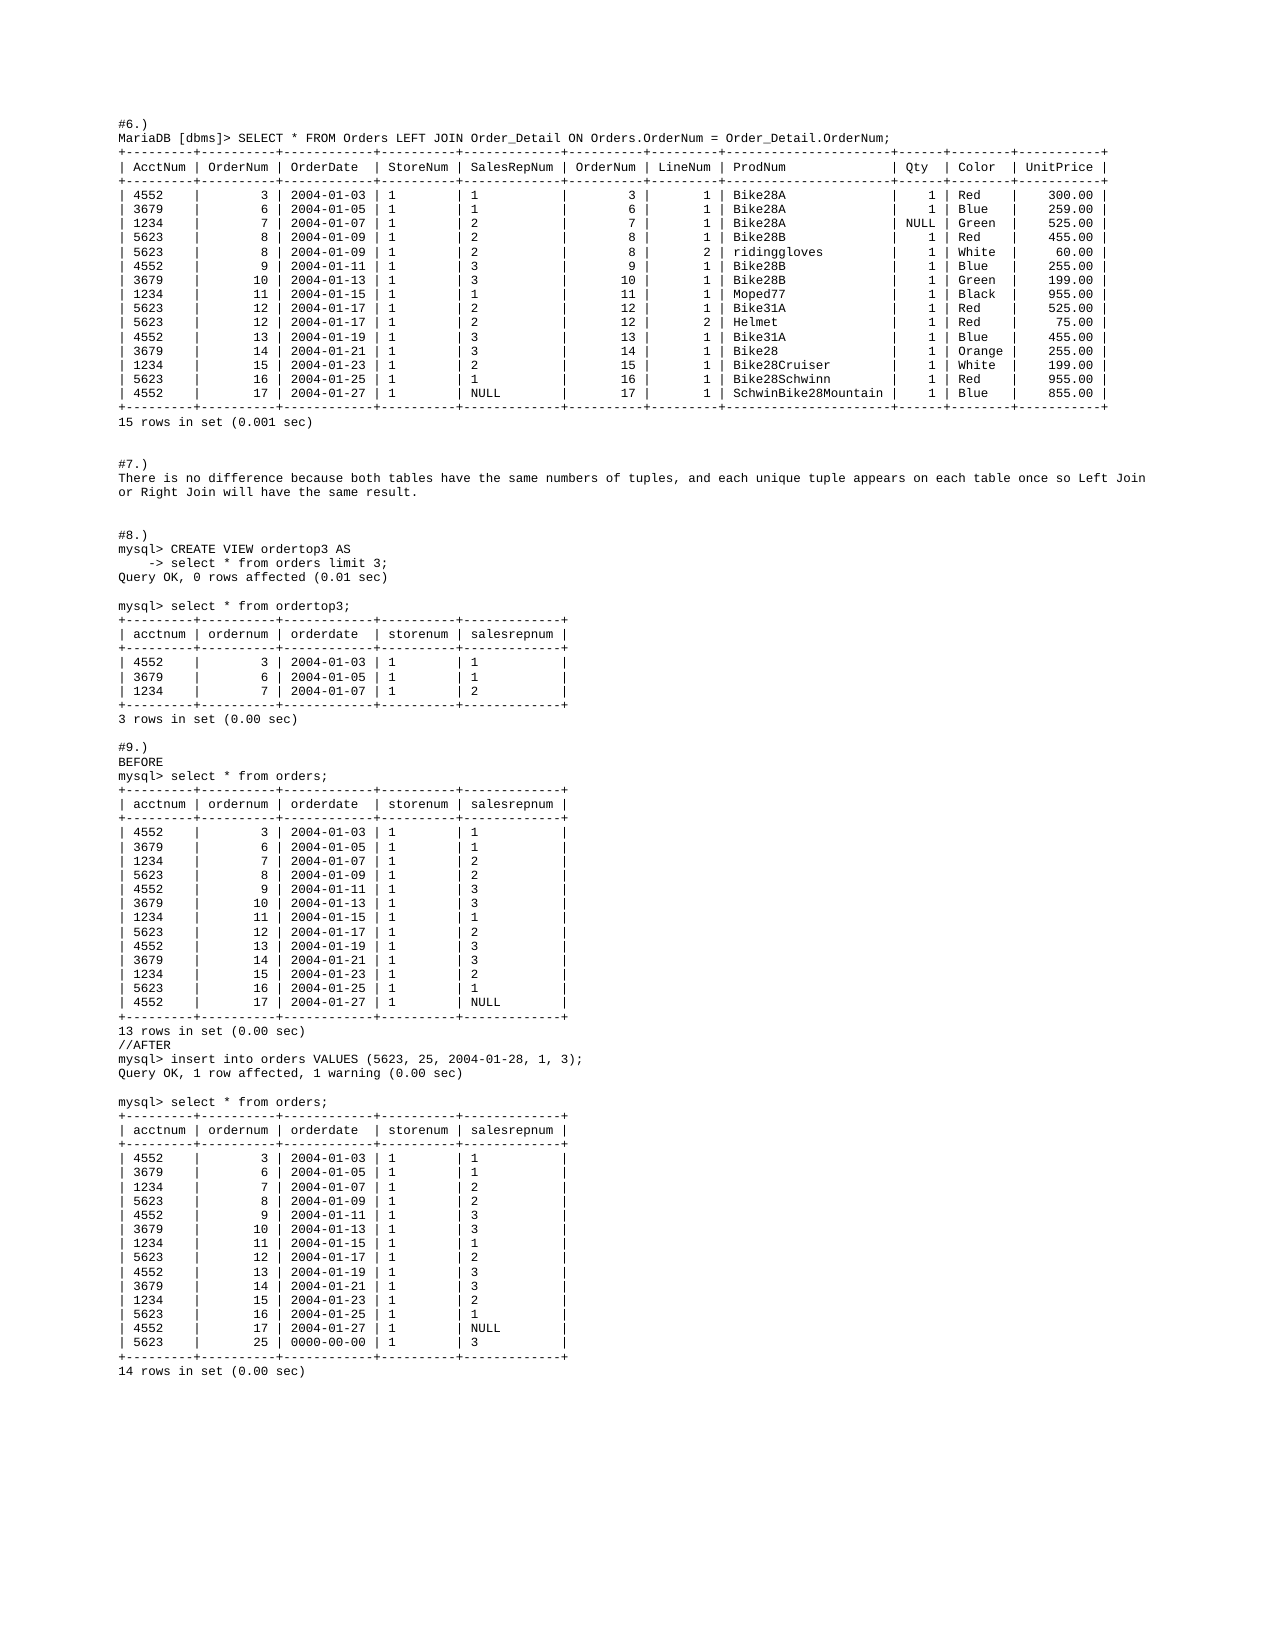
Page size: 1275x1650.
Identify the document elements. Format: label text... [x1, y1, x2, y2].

text #7.) [118, 458, 1157, 472]
text | 5623 | 12 | 2004-01-17 | 1 | 2 | 12 | 2 | Helmet | 1 | Red | 75.00 | [118, 316, 1157, 331]
text +---------+----------+------------+----------+-------------+ [118, 812, 1157, 826]
text | 5623 | 12 | 2004-01-17 | 1 | 2 | 12 | 1 | Bike31A | 1 | Red | 525.00 | [118, 302, 1157, 316]
text +---------+----------+------------+----------+-------------+----------+---------+----------------------+------+--------+-----------+ [118, 401, 1157, 416]
text Query OK, 1 row affected, 1 warning (0.00 sec) [118, 1067, 1157, 1081]
text +---------+----------+------------+----------+-------------+----------+---------+----------------------+------+--------+-----------+ [118, 146, 1157, 161]
text | 1234 | 15 | 2004-01-23 | 1 | 2 | [118, 968, 1157, 982]
text | 4552 | 3 | 2004-01-03 | 1 | 1 | [118, 1152, 1157, 1166]
text +---------+----------+------------+----------+-------------+ [118, 614, 1157, 628]
text mysql> select * from ordertop3; [118, 600, 1157, 614]
text | 4552 | 17 | 2004-01-27 | 1 | NULL | 17 | 1 | SchwinBike28Mountain | 1 | Blue | 855.00 | [118, 387, 1157, 401]
text +---------+----------+------------+----------+-------------+ [118, 1110, 1157, 1124]
text | 5623 | 12 | 2004-01-17 | 1 | 2 | [118, 926, 1157, 940]
text +---------+----------+------------+----------+-------------+----------+---------+----------------------+------+--------+-----------+ [118, 175, 1157, 189]
text | 4552 | 13 | 2004-01-19 | 1 | 3 | [118, 940, 1157, 954]
text | 4552 | 9 | 2004-01-11 | 1 | 3 | 9 | 1 | Bike28B | 1 | Blue | 255.00 | [118, 260, 1157, 274]
text | 5623 | 8 | 2004-01-09 | 1 | 2 | [118, 869, 1157, 883]
text +---------+----------+------------+----------+-------------+ [118, 699, 1157, 713]
text 15 rows in set (0.001 sec) [118, 416, 1157, 430]
text #9.) [118, 741, 1157, 756]
text Query OK, 0 rows affected (0.01 sec) [118, 571, 1157, 586]
text | 3679 | 10 | 2004-01-13 | 1 | 3 | 10 | 1 | Bike28B | 1 | Green | 199.00 | [118, 274, 1157, 288]
text | 3679 | 6 | 2004-01-05 | 1 | 1 | [118, 1166, 1157, 1181]
text mysql> insert into orders VALUES (5623, 25, 2004-01-28, 1, 3); [118, 1053, 1157, 1067]
text | acctnum | ordernum | orderdate | storenum | salesrepnum | [118, 628, 1157, 642]
text | 3679 | 10 | 2004-01-13 | 1 | 3 | [118, 897, 1157, 911]
text | 5623 | 8 | 2004-01-09 | 1 | 2 | 8 | 2 | ridinggloves | 1 | White | 60.00 | [118, 246, 1157, 260]
text | 5623 | 8 | 2004-01-09 | 1 | 2 | [118, 1195, 1157, 1209]
text +---------+----------+------------+----------+-------------+ [118, 784, 1157, 798]
text | 1234 | 7 | 2004-01-07 | 1 | 2 | 7 | 1 | Bike28A | NULL | Green | 525.00 | [118, 217, 1157, 231]
text | 1234 | 7 | 2004-01-07 | 1 | 2 | [118, 1181, 1157, 1195]
text | 4552 | 3 | 2004-01-03 | 1 | 1 | [118, 656, 1157, 671]
text 13 rows in set (0.00 sec) [118, 1025, 1157, 1039]
text +---------+----------+------------+----------+-------------+ [118, 1011, 1157, 1025]
text | 3679 | 14 | 2004-01-21 | 1 | 3 | [118, 954, 1157, 968]
text #6.) [118, 118, 1157, 132]
text | 1234 | 7 | 2004-01-07 | 1 | 2 | [118, 685, 1157, 699]
text | 3679 | 14 | 2004-01-21 | 1 | 3 | 14 | 1 | Bike28 | 1 | Orange | 255.00 | [118, 345, 1157, 359]
text | 5623 | 16 | 2004-01-25 | 1 | 1 | [118, 982, 1157, 996]
text | 5623 | 25 | 0000-00-00 | 1 | 3 | [118, 1336, 1157, 1351]
text +---------+----------+------------+----------+-------------+ [118, 1351, 1157, 1365]
text | 3679 | 6 | 2004-01-05 | 1 | 1 | [118, 841, 1157, 855]
text | 4552 | 17 | 2004-01-27 | 1 | NULL | [118, 996, 1157, 1011]
text | 4552 | 17 | 2004-01-27 | 1 | NULL | [118, 1322, 1157, 1336]
text 14 rows in set (0.00 sec) [118, 1365, 1157, 1379]
text | 4552 | 13 | 2004-01-19 | 1 | 3 | [118, 1266, 1157, 1280]
text | 5623 | 16 | 2004-01-25 | 1 | 1 | [118, 1308, 1157, 1322]
text | 4552 | 3 | 2004-01-03 | 1 | 1 | [118, 826, 1157, 841]
text | 4552 | 13 | 2004-01-19 | 1 | 3 | 13 | 1 | Bike31A | 1 | Blue | 455.00 | [118, 331, 1157, 345]
text | 1234 | 15 | 2004-01-23 | 1 | 2 | [118, 1294, 1157, 1308]
text | 5623 | 8 | 2004-01-09 | 1 | 2 | 8 | 1 | Bike28B | 1 | Red | 455.00 | [118, 231, 1157, 246]
text | 1234 | 15 | 2004-01-23 | 1 | 2 | 15 | 1 | Bike28Cruiser | 1 | White | 199.00 | [118, 359, 1157, 373]
text 3 rows in set (0.00 sec) [118, 713, 1157, 727]
text | 4552 | 9 | 2004-01-11 | 1 | 3 | [118, 883, 1157, 897]
text | 1234 | 11 | 2004-01-15 | 1 | 1 | 11 | 1 | Moped77 | 1 | Black | 955.00 | [118, 288, 1157, 302]
text | 1234 | 7 | 2004-01-07 | 1 | 2 | [118, 855, 1157, 869]
text | 5623 | 12 | 2004-01-17 | 1 | 2 | [118, 1251, 1157, 1266]
text #8.) [118, 529, 1157, 543]
text | acctnum | ordernum | orderdate | storenum | salesrepnum | [118, 798, 1157, 812]
text | 5623 | 16 | 2004-01-25 | 1 | 1 | 16 | 1 | Bike28Schwinn | 1 | Red | 955.00 | [118, 373, 1157, 387]
text | 3679 | 14 | 2004-01-21 | 1 | 3 | [118, 1280, 1157, 1294]
text | 1234 | 11 | 2004-01-15 | 1 | 1 | [118, 911, 1157, 926]
text | 1234 | 11 | 2004-01-15 | 1 | 1 | [118, 1237, 1157, 1251]
text | acctnum | ordernum | orderdate | storenum | salesrepnum | [118, 1124, 1157, 1138]
text +---------+----------+------------+----------+-------------+ [118, 642, 1157, 656]
text mysql> CREATE VIEW ordertop3 AS [118, 543, 1157, 557]
text | 4552 | 9 | 2004-01-11 | 1 | 3 | [118, 1209, 1157, 1223]
text //AFTER [118, 1039, 1157, 1053]
text | 3679 | 10 | 2004-01-13 | 1 | 3 | [118, 1223, 1157, 1237]
text | 3679 | 6 | 2004-01-05 | 1 | 1 | 6 | 1 | Bike28A | 1 | Blue | 259.00 | [118, 203, 1157, 217]
text mysql> select * from orders; [118, 770, 1157, 784]
text | AcctNum | OrderNum | OrderDate | StoreNum | SalesRepNum | OrderNum | LineNum | ProdNum | Qty | Color | UnitPrice | [118, 161, 1157, 175]
text | 4552 | 3 | 2004-01-03 | 1 | 1 | 3 | 1 | Bike28A | 1 | Red | 300.00 | [118, 189, 1157, 203]
text mysql> select * from orders; [118, 1096, 1157, 1110]
text +---------+----------+------------+----------+-------------+ [118, 1138, 1157, 1152]
text BEFORE [118, 756, 1157, 770]
text There is no difference because both tables have the same numbers of tuples, and each unique tuple appears on each table once so Left Join or Right Join will have the same result. [118, 472, 1157, 501]
text -> select * from orders limit 3; [118, 557, 1157, 571]
text MariaDB [dbms]> SELECT * FROM Orders LEFT JOIN Order_Detail ON Orders.OrderNum = Order_Detail.OrderNum; [118, 132, 1157, 146]
text | 3679 | 6 | 2004-01-05 | 1 | 1 | [118, 671, 1157, 685]
